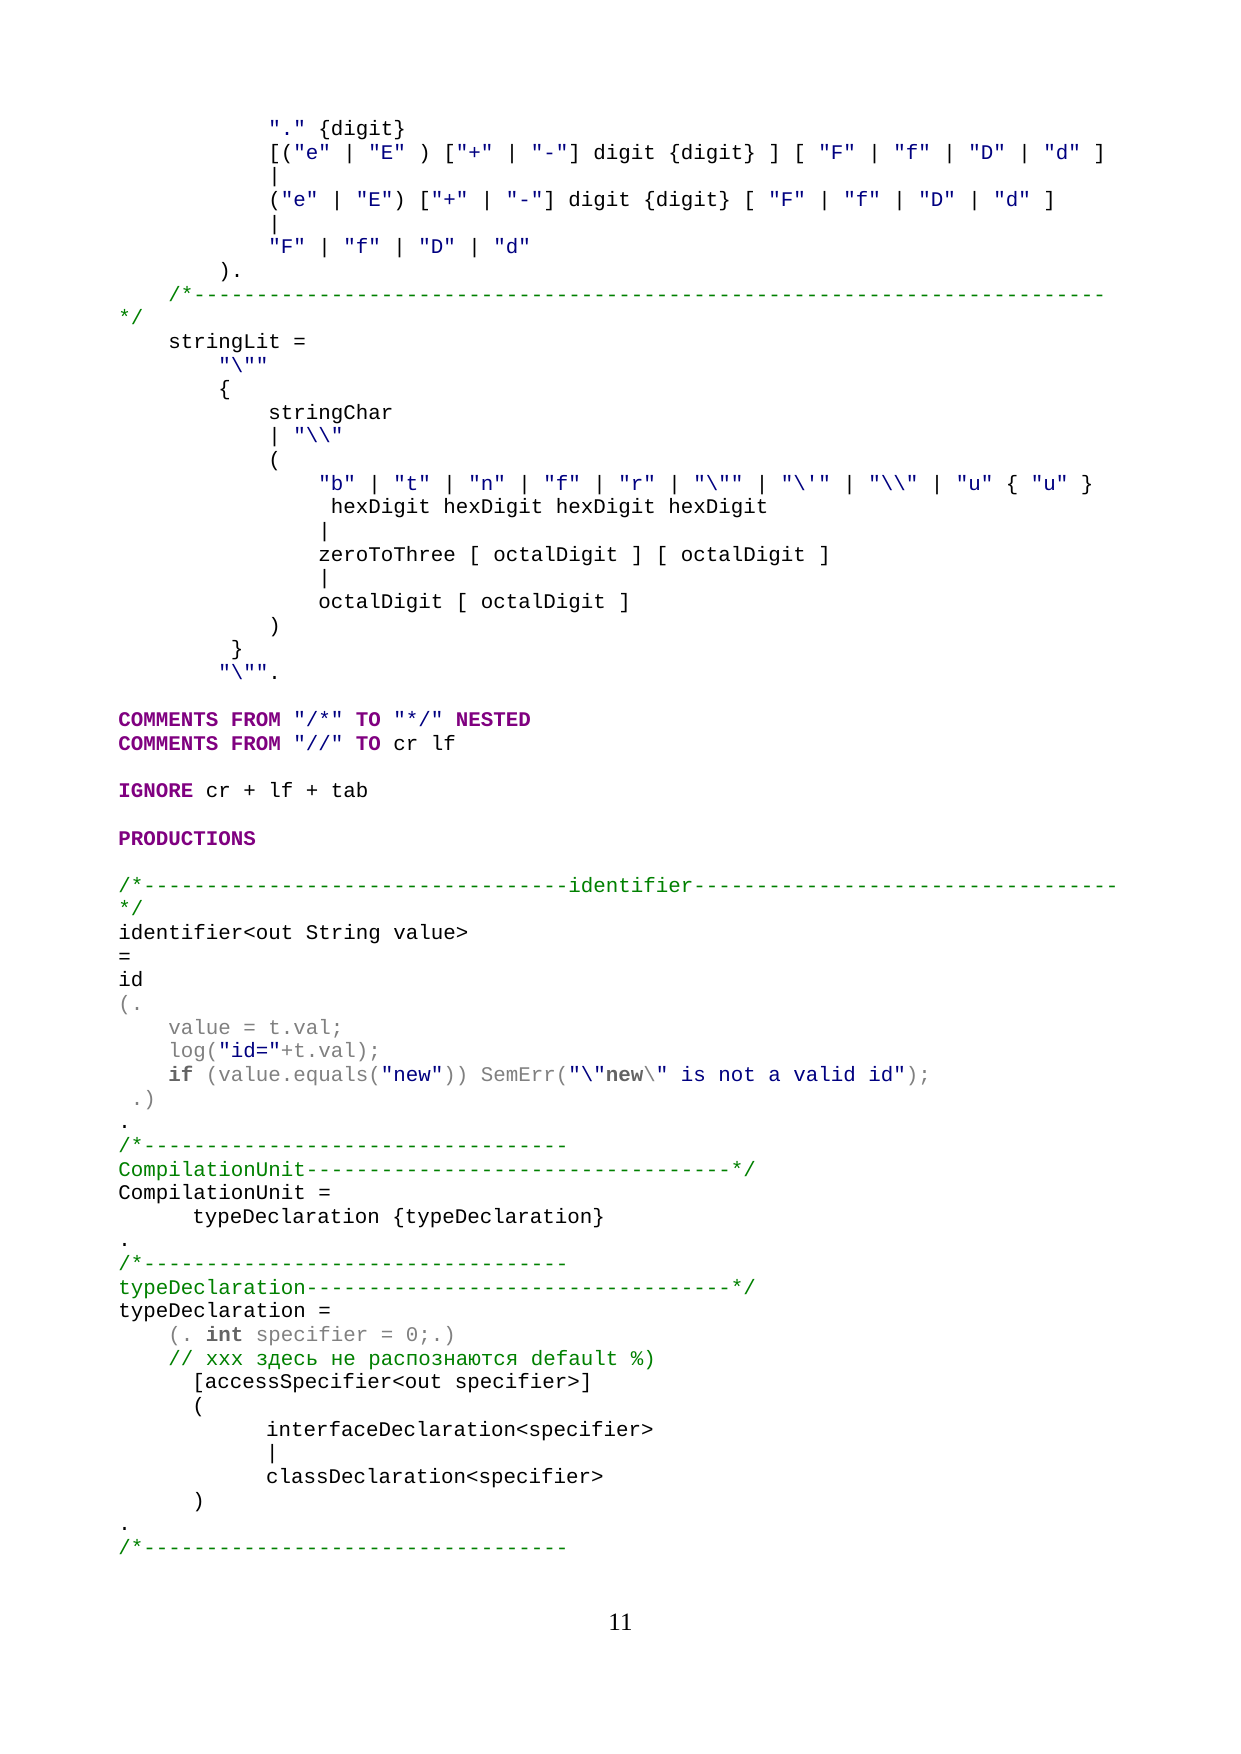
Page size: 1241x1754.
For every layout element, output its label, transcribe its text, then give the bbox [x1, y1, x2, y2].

text [accessSpecifier<out specifier>] [118, 1371, 1122, 1395]
text identifier<out String value> [118, 922, 1122, 946]
text } [118, 638, 1122, 662]
text "\"" [118, 354, 1122, 378]
text hexDigit hexDigit hexDigit hexDigit [118, 496, 1122, 520]
text value = t.val; [118, 1017, 1122, 1040]
text /*----------------------------------typeDeclaration----------------------------------*/ [118, 1253, 1122, 1300]
text "F" | "f" | "D" | "d" [118, 236, 1122, 260]
text ) [118, 615, 1122, 638]
text ( [118, 1395, 1122, 1419]
text | [118, 520, 1122, 544]
text "b" | "t" | "n" | "f" | "r" | "\"" | "\'" | "\\" | "u" { "u" } [118, 473, 1122, 496]
text CompilationUnit = [118, 1182, 1122, 1206]
text "." {digit} [118, 118, 1122, 142]
text | [118, 567, 1122, 591]
text ("e" | "E") ["+" | "-"] digit {digit} [ "F" | "f" | "D" | "d" ] [118, 189, 1122, 213]
text (. int specifier = 0;.) [118, 1324, 1122, 1348]
text .) [118, 1088, 1122, 1111]
text /*---------------------------------- [118, 1537, 1122, 1561]
text . [118, 1229, 1122, 1253]
text PRODUCTIONS [118, 827, 1122, 851]
text IGNORE cr + lf + tab [118, 780, 1122, 804]
text /*----------------------------------identifier----------------------------------*/ [118, 875, 1122, 922]
text zeroToThree [ octalDigit ] [ octalDigit ] [118, 544, 1122, 567]
text . [118, 1513, 1122, 1537]
text stringLit = [118, 331, 1122, 354]
text octalDigit [ octalDigit ] [118, 591, 1122, 615]
text log("id="+t.val); [118, 1040, 1122, 1064]
text interfaceDeclaration<specifier> [118, 1419, 1122, 1442]
text classDeclaration<specifier> [118, 1466, 1122, 1489]
text stringChar [118, 402, 1122, 426]
text typeDeclaration = [118, 1300, 1122, 1324]
text ( [118, 449, 1122, 473]
text if (value.equals("new")) SemErr("\"new\" is not a valid id"); [118, 1064, 1122, 1088]
text /*-------------------------------------------------------------------------*/ [118, 284, 1122, 331]
text ). [118, 260, 1122, 284]
text ) [118, 1489, 1122, 1513]
text typeDeclaration {typeDeclaration} [118, 1206, 1122, 1229]
text [("e" | "E" ) ["+" | "-"] digit {digit} ] [ "F" | "f" | "D" | "d" ] [118, 142, 1122, 165]
text /*----------------------------------CompilationUnit----------------------------------*/ [118, 1135, 1122, 1182]
text | [118, 1442, 1122, 1466]
text (. [118, 993, 1122, 1017]
text | [118, 213, 1122, 236]
text COMMENTS FROM "/*" TO "*/" NESTED [118, 709, 1122, 733]
text = [118, 946, 1122, 969]
text id [118, 969, 1122, 993]
text | [118, 165, 1122, 189]
text "\"". [118, 662, 1122, 686]
text COMMENTS FROM "//" TO cr lf [118, 733, 1122, 757]
text { [118, 378, 1122, 402]
text . [118, 1111, 1122, 1135]
text // xxx здесь не распознаются default %) [118, 1348, 1122, 1371]
text | "\\" [118, 426, 1122, 449]
